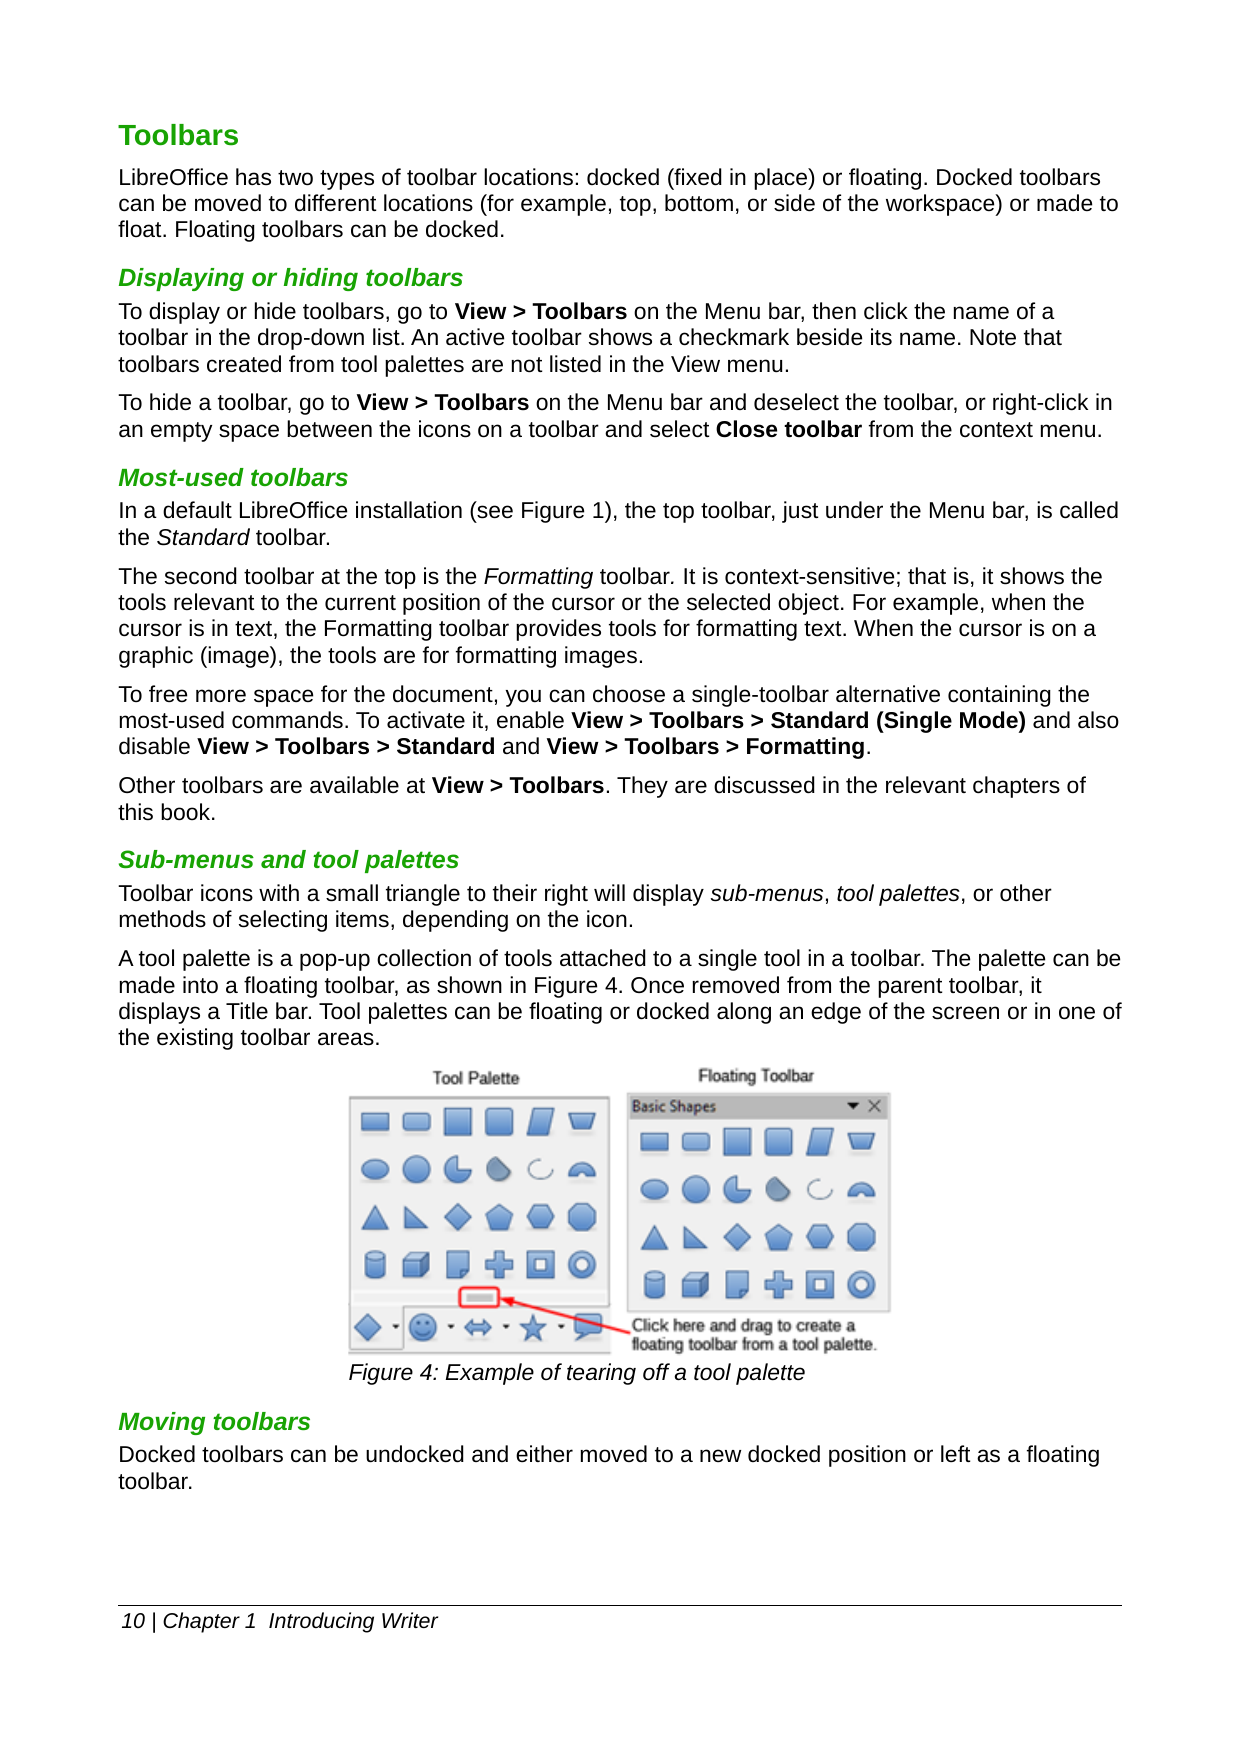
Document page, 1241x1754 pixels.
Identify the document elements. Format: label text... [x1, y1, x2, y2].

subtitle Moving toolbars [118, 1407, 1122, 1435]
picture [348, 1063, 893, 1359]
text Other toolbars are available at View > Toolbars. They are discussed in the relevant chapters of this book. [118, 772, 1122, 825]
text The second toolbar at the top is the Formatting toolbar. It is context-sensitive; that is, it shows the tools relevant to the current position of the cursor or the selected object. For example, when the cursor is in text, the Formatting toolbar provides tools for formatting text. When the cursor is on a graphic (image), the tools are for formatting images. [118, 563, 1122, 668]
text Docked toolbars can be undocked and either moved to a new docked position or left as a floating toolbar. [118, 1441, 1122, 1494]
subtitle Most-used toolbars [118, 463, 1122, 491]
subtitle Toolbars [118, 118, 1122, 152]
text To hide a toolbar, go to View > Toolbars on the Menu bar and deselect the toolbar, or right-click in an empty space between the icons on a toolbar and select Close toolbar from the context menu. [118, 389, 1122, 442]
text To free more space for the document, you can choose a single-toolbar alternative containing the most-used commands. To activate it, enable View > Toolbars > Standard (Single Mode) and also disable View > Toolbars > Standard and View > Toolbars > Formatting. [118, 681, 1122, 759]
text A tool palette is a pop-up collection of tools attached to a single tool in a toolbar. The palette can be made into a floating toolbar, as shown in Figure 4. Once removed from the parent toolbar, it displays a Title bar. Tool palettes can be floating or docked along an edge of the screen or in one of the existing toolbar areas. [118, 945, 1122, 1051]
text In a default LibreOffice installation (see Figure 1), the top toolbar, just under the Menu bar, is called the Standard toolbar. [118, 497, 1122, 550]
text To display or hide toolbars, go to View > Toolbars on the Menu bar, then click the name of a toolbar in the drop-down list. An active toolbar shows a checkmark beside its name. Note that toolbars created from tool palettes are not listed in the View menu. [118, 298, 1122, 377]
subtitle Displaying or hiding toolbars [118, 263, 1122, 292]
subtitle Sub-menus and tool palettes [118, 845, 1122, 874]
text Toolbar icons with a small triangle to their right will display sub-menus, tool palettes, or other methods of selecting items, depending on the icon. [118, 880, 1122, 933]
text LibreOffice has two types of toolbar locations: docked (fixed in place) or floating. Docked toolbars can be moved to different locations (for example, top, bottom, or side of the workspace) or made to float. Floating toolbars can be docked. [118, 163, 1122, 242]
text Figure 4: Example of tearing off a tool palette [348, 1359, 892, 1385]
